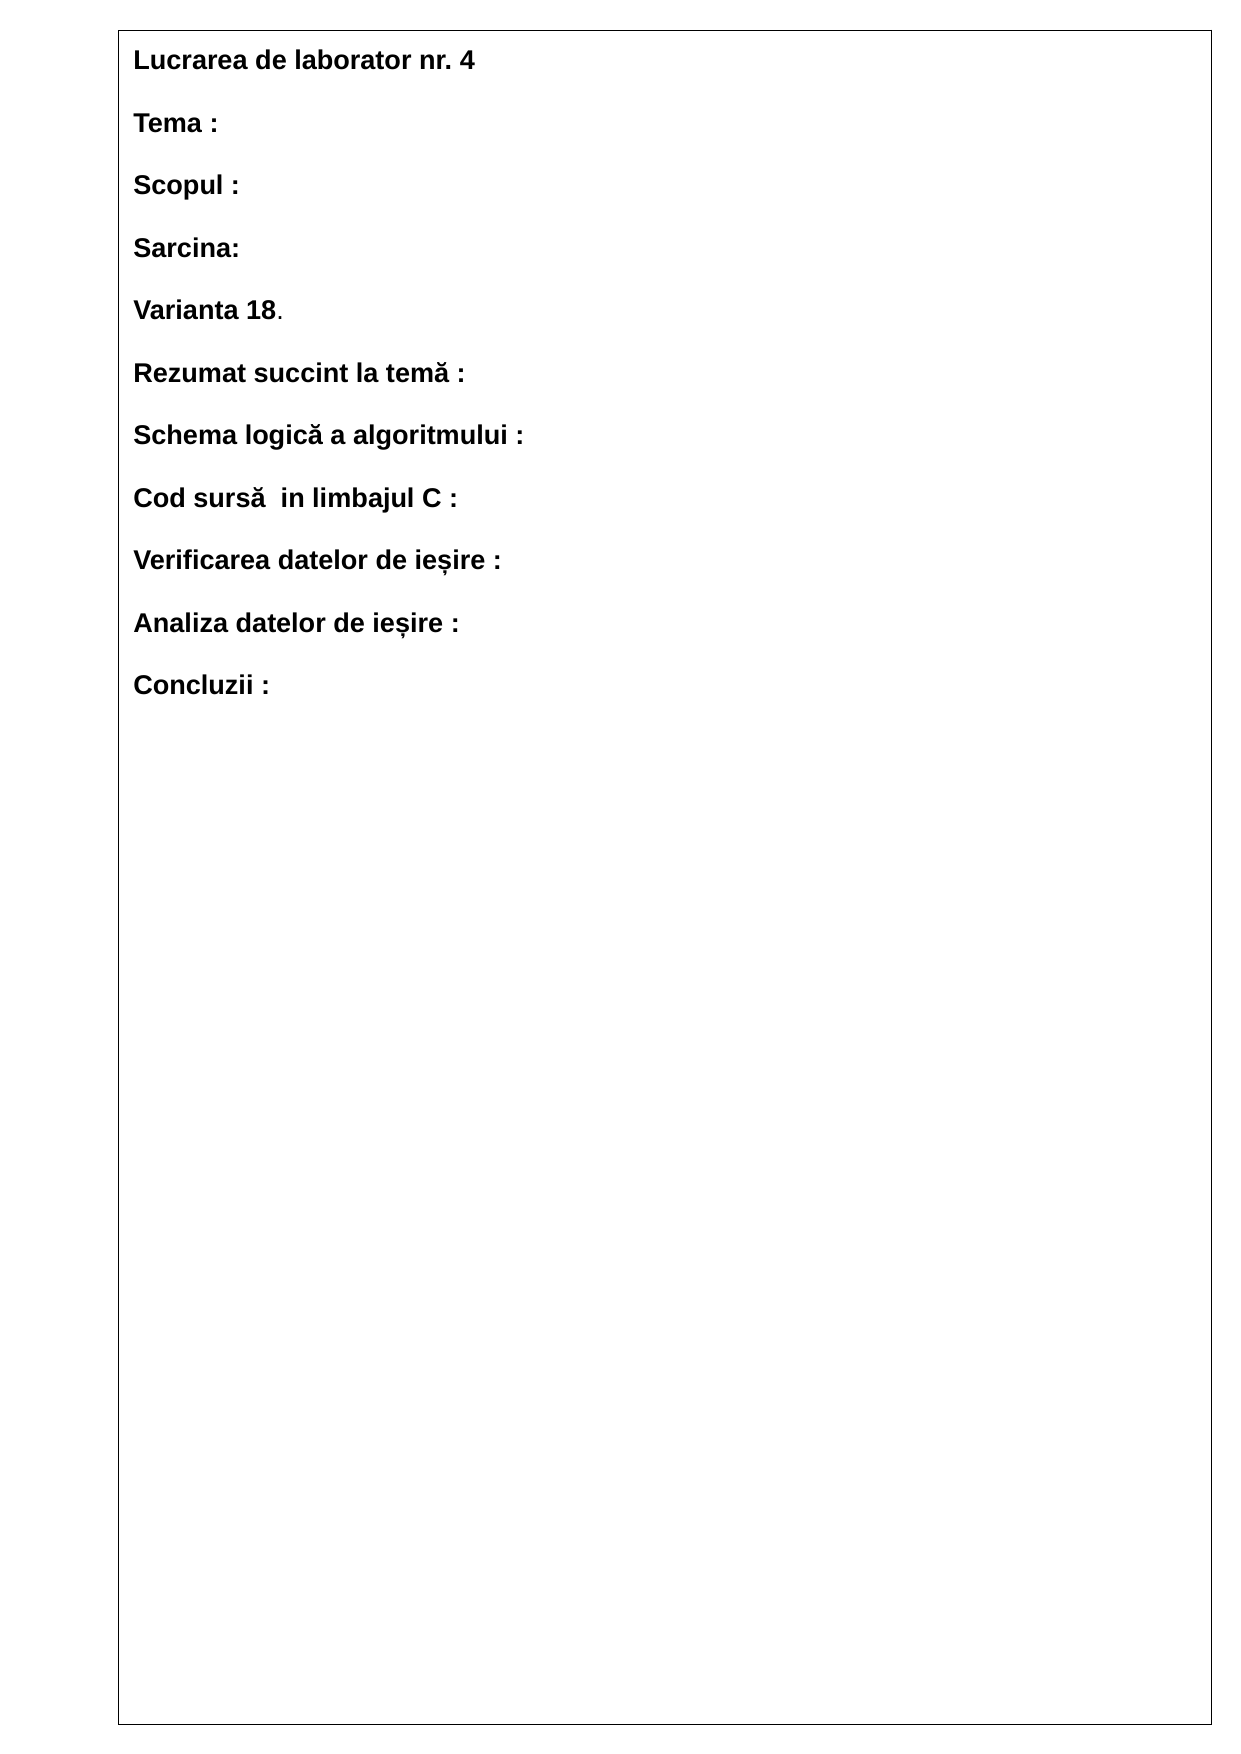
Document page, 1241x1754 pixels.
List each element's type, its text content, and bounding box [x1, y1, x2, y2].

text Tema : [133, 107, 1196, 138]
text Schema logică a algoritmului : [133, 419, 1196, 451]
text Concluzii : [133, 669, 1196, 701]
text Rezumat succint la temă : [133, 357, 1196, 388]
text Analiza datelor de ieșire : [133, 607, 1196, 638]
text Sarcina: [133, 232, 1196, 263]
text Varianta 18. [133, 294, 1196, 326]
text Cod sursă in limbajul C : [133, 482, 1196, 513]
text Lucrarea de laborator nr. 4 [133, 44, 1196, 76]
text Verificarea datelor de ieșire : [133, 544, 1196, 576]
text Scopul : [133, 169, 1196, 201]
